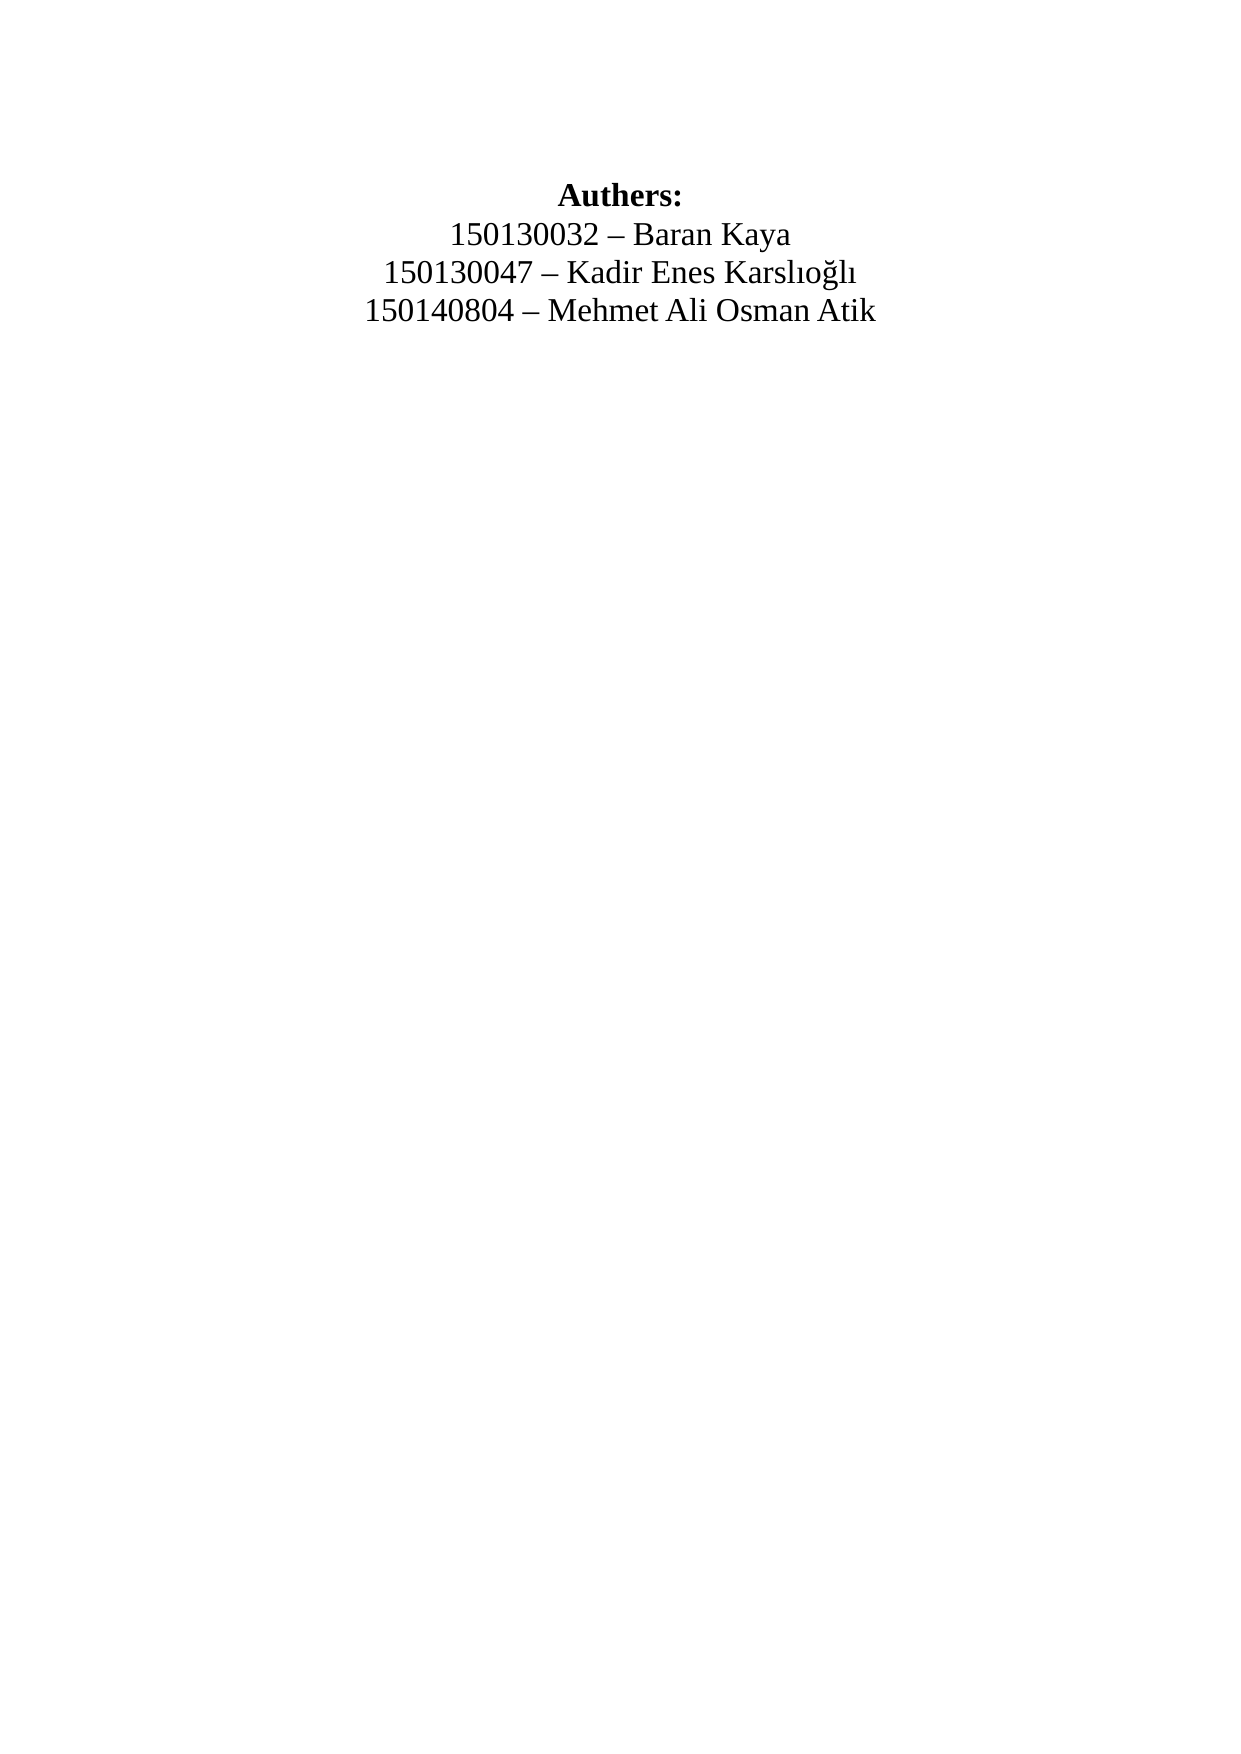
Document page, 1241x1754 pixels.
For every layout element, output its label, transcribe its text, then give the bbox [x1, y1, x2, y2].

text 150130032 – Baran Kaya [118, 214, 1122, 252]
text Authers: [118, 176, 1122, 214]
text 150130047 – Kadir Enes Karslıoğlı [118, 252, 1122, 291]
text 150140804 – Mehmet Ali Osman Atik [118, 291, 1122, 329]
